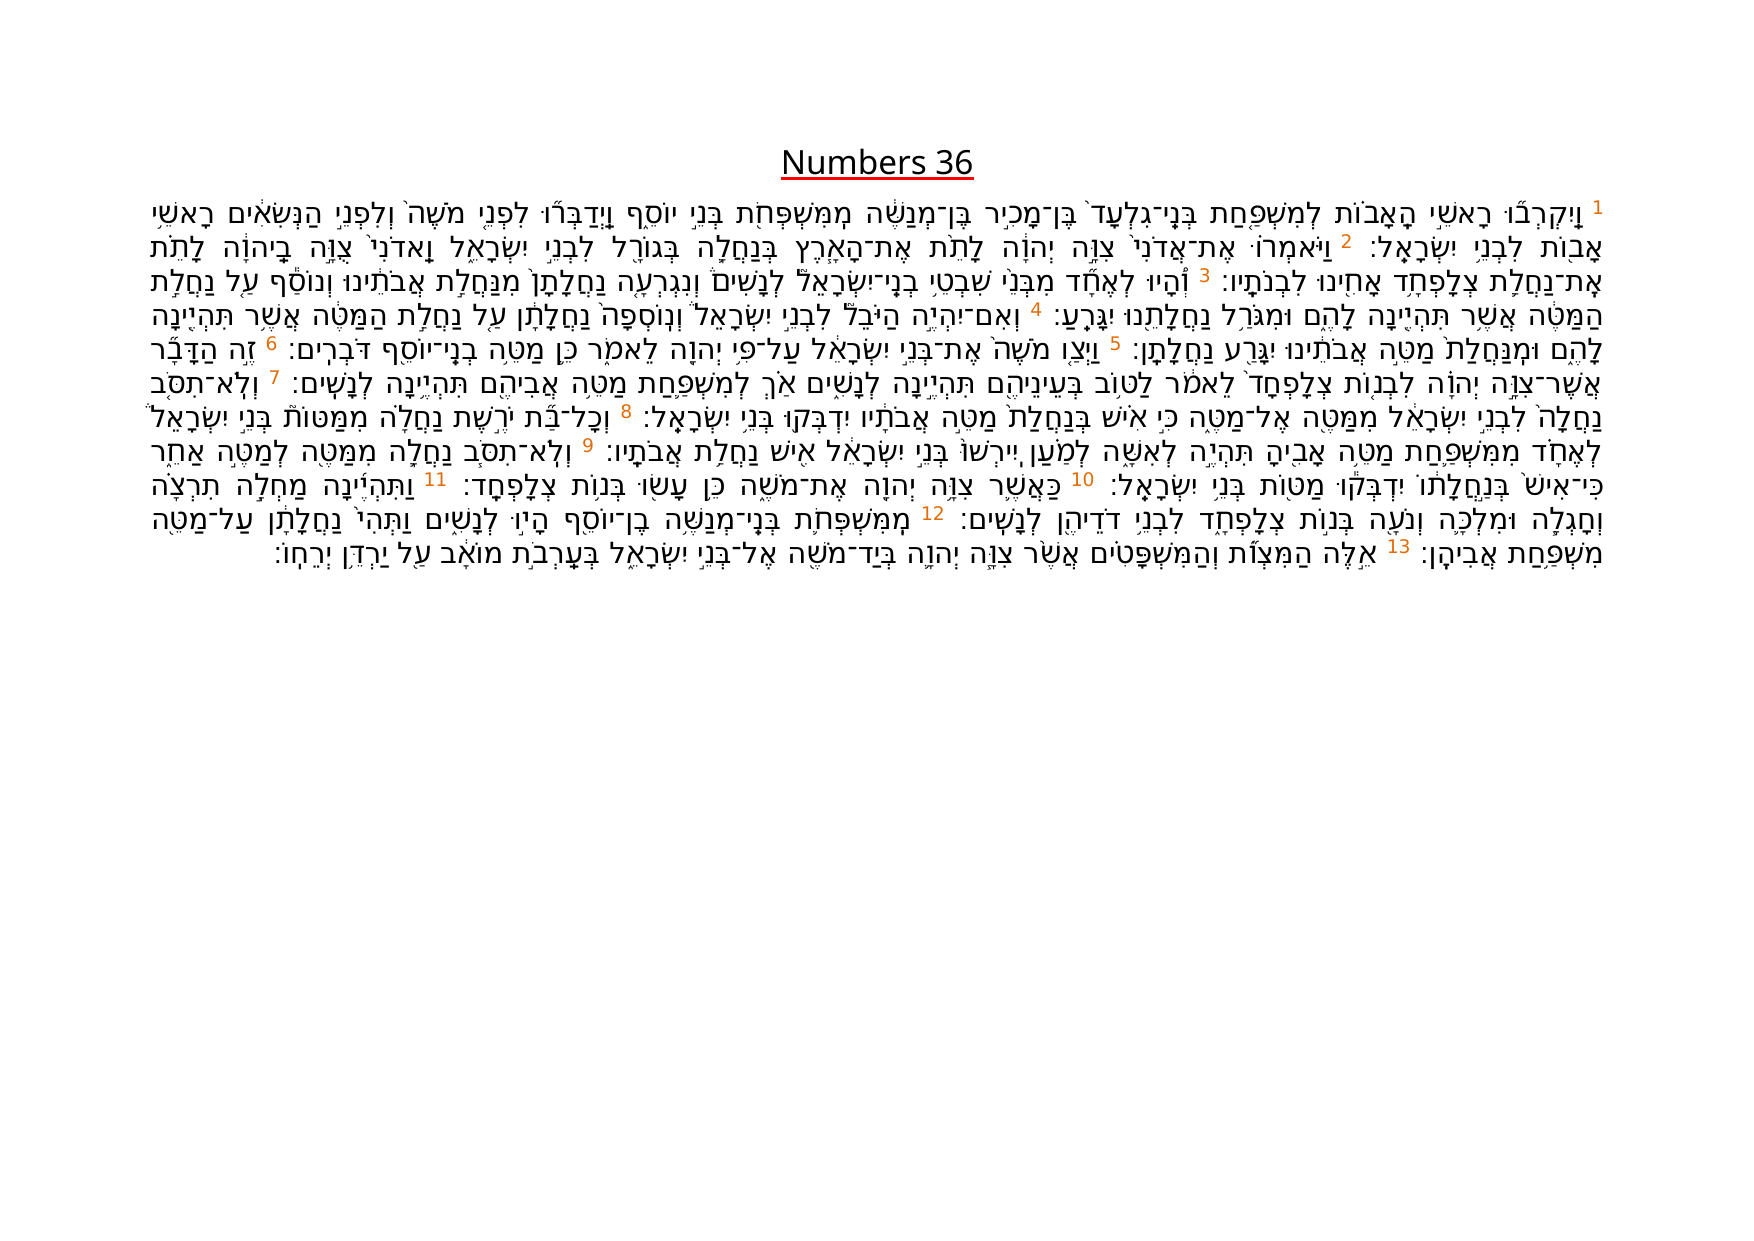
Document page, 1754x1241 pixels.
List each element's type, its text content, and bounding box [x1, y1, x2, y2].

text 1 וַֽיִקְרְב֞וּ רָאשֵׁ֣י הָֽאָב֗וֹת לְמִשְׁפַּ֤חַת בְּנֵֽי־גִלְעָד֙ בֶּן־מָכִ֣יר בֶּן־מְנַשֶּׁ֔ה מִֽמִּשְׁפְּחֹ֖ת בְּנֵ֣י יוֹסֵ֑ף וַֽיְדַבְּר֞וּ לִפְנֵ֤י מֹשֶׁה֙ וְלִפְנֵ֣י הַנְּשִׂאִ֔ים רָאשֵׁ֥י אָב֖וֹת לִבְנֵ֥י יִשְׂרָאֵֽל׃ 2 וַיֹּאמְר֗וּ אֶת־אֲדֹנִי֙ צִוָּ֣ה יְהוָ֔ה לָתֵ֨ת אֶת־הָאָ֧רֶץ בְּנַחֲלָ֛ה בְּגוֹרָ֖ל לִבְנֵ֣י יִשְׂרָאֵ֑ל וַֽאדֹנִי֙ צֻוָּ֣ה בַֽיהוָ֔ה לָתֵ֗ת אֶֽת־נַחֲלַ֛ת צְלָפְחָ֥ד אָחִ֖ינוּ לִבְנֹתָֽיו׃ ‬‬‬3 וְ֠הָיוּ לְאֶחָ֞ד מִבְּנֵ֨י שִׁבְטֵ֥י בְנֵֽי־יִשְׂרָאֵל֮ לְנָשִׁים֒ וְנִגְרְעָ֤ה נַחֲלָתָן֙ מִנַּחֲלַ֣ת אֲבֹתֵ֔ינוּ וְנוֹסַ֕ף עַ֚ל נַחֲלַ֣ת הַמַּטֶּ֔ה אֲשֶׁ֥ר תִּהְיֶ֖ינָה לָהֶ֑ם וּמִגֹּרַ֥ל נַחֲלָתֵ֖נוּ יִגָּרֵֽעַ׃ ‬‬‬4 וְאִם־יִהְיֶ֣ה הַיֹּבֵל֮ לִבְנֵ֣י יִשְׂרָאֵל֒ וְנֽוֹסְפָה֙ נַחֲלָתָ֔ן עַ֚ל נַחֲלַ֣ת הַמַּטֶּ֔ה אֲשֶׁ֥ר תִּהְיֶ֖ינָה לָהֶ֑ם וּמִֽנַּחֲלַת֙ מַטֵּ֣ה אֲבֹתֵ֔ינוּ יִגָּרַ֖ע נַחֲלָתָֽן׃ ‬‬‬5 וַיְצַ֤ו מֹשֶׁה֙ אֶת־בְּנֵ֣י יִשְׂרָאֵ֔ל עַל־פִּ֥י יְהוָ֖ה לֵאמֹ֑ר כֵּ֛ן מַטֵּ֥ה בְנֵֽי־יוֹסֵ֖ף דֹּבְרִֽים׃ ‬‬‬6 זֶ֣ה הַדָּבָ֞ר אֲשֶׁר־צִוָּ֣ה יְהוָ֗ה לִבְנ֤וֹת צְלָפְחָד֙ לֵאמֹ֔ר לַטּ֥וֹב בְּעֵינֵיהֶ֖ם תִּהְיֶ֣ינָה לְנָשִׁ֑ים אַ֗ךְ לְמִשְׁפַּ֛חַת מַטֵּ֥ה אֲבִיהֶ֖ם תִּהְיֶ֥ינָה לְנָשִֽׁים׃ ‬‬‬7 וְלֹֽא־תִסֹּ֤ב נַחֲלָה֙ לִבְנֵ֣י יִשְׂרָאֵ֔ל מִמַּטֶּ֖ה אֶל־מַטֶּ֑ה כִּ֣י אִ֗ישׁ בְּנַחֲלַת֙ מַטֵּ֣ה אֲבֹתָ֔יו יִדְבְּק֖וּ בְּנֵ֥י יִשְׂרָאֵֽל׃ ‬‬‬8 וְכָל־בַּ֞ת יֹרֶ֣שֶׁת נַחֲלָ֗ה מִמַּטּוֹת֮ בְּנֵ֣י יִשְׂרָאֵל֒ לְאֶחָ֗ד מִמִּשְׁפַּ֛חַת מַטֵּ֥ה אָבִ֖יהָ תִּהְיֶ֣ה לְאִשָּׁ֑ה לְמַ֗עַן יִֽירְשׁוּ֙ בְּנֵ֣י יִשְׂרָאֵ֔ל אִ֖ישׁ נַחֲלַ֥ת אֲבֹתָֽיו׃ ‬‬‬9 וְלֹֽא־תִסֹּ֧ב נַחֲלָ֛ה מִמַּטֶּ֖ה לְמַטֶּ֣ה אַחֵ֑ר כִּי־אִישׁ֙ בְּנַ֣חֲלָת֔וֹ יִדְבְּק֕וּ מַטּ֖וֹת בְּנֵ֥י יִשְׂרָאֵֽל׃ ‬‬‬10 כַּאֲשֶׁ֛ר צִוָּ֥ה יְהוָ֖ה אֶת־מֹשֶׁ֑ה כֵּ֥ן עָשׂ֖וּ בְּנ֥וֹת צְלָפְחָֽד׃ ‬‬‬11 וַתִּהְיֶ֜ינָה מַחְלָ֣ה תִרְצָ֗ה וְחָגְלָ֧ה וּמִלְכָּ֛ה וְנֹעָ֖ה בְּנ֣וֹת צְלָפְחָ֑ד לִבְנֵ֥י דֹדֵיהֶ֖ן לְנָשִֽׁים׃ ‬‬‬12 מִֽמִּשְׁפְּחֹ֛ת בְּנֵֽי־מְנַשֶּׁ֥ה בֶן־יוֹסֵ֖ף הָי֣וּ לְנָשִׁ֑ים וַתְּהִי֙ נַחֲלָתָ֔ן עַל־מַטֵּ֖ה מִשְׁפַּ֥חַת אֲבִיהֶֽן׃ ‬‬‬13 אֵ֣לֶּה הַמִּצְוֺ֞ת וְהַמִּשְׁפָּטִ֗ים אֲשֶׁ֨ר צִוָּ֧ה יְהוָ֛ה בְּיַד־מֹשֶׁ֖ה אֶל־בְּנֵ֣י יִשְׂרָאֵ֑ל בְּעַֽרְבֹ֣ת מוֹאָ֔ב עַ֖ל יַרְדֵּ֥ן יְרֵחֽוֹ׃ ‬‬‬‬‬‬‬‬‬‬‬‬‬‬‬ [150, 197, 1604, 570]
text Numbers 36 [150, 139, 1604, 184]
